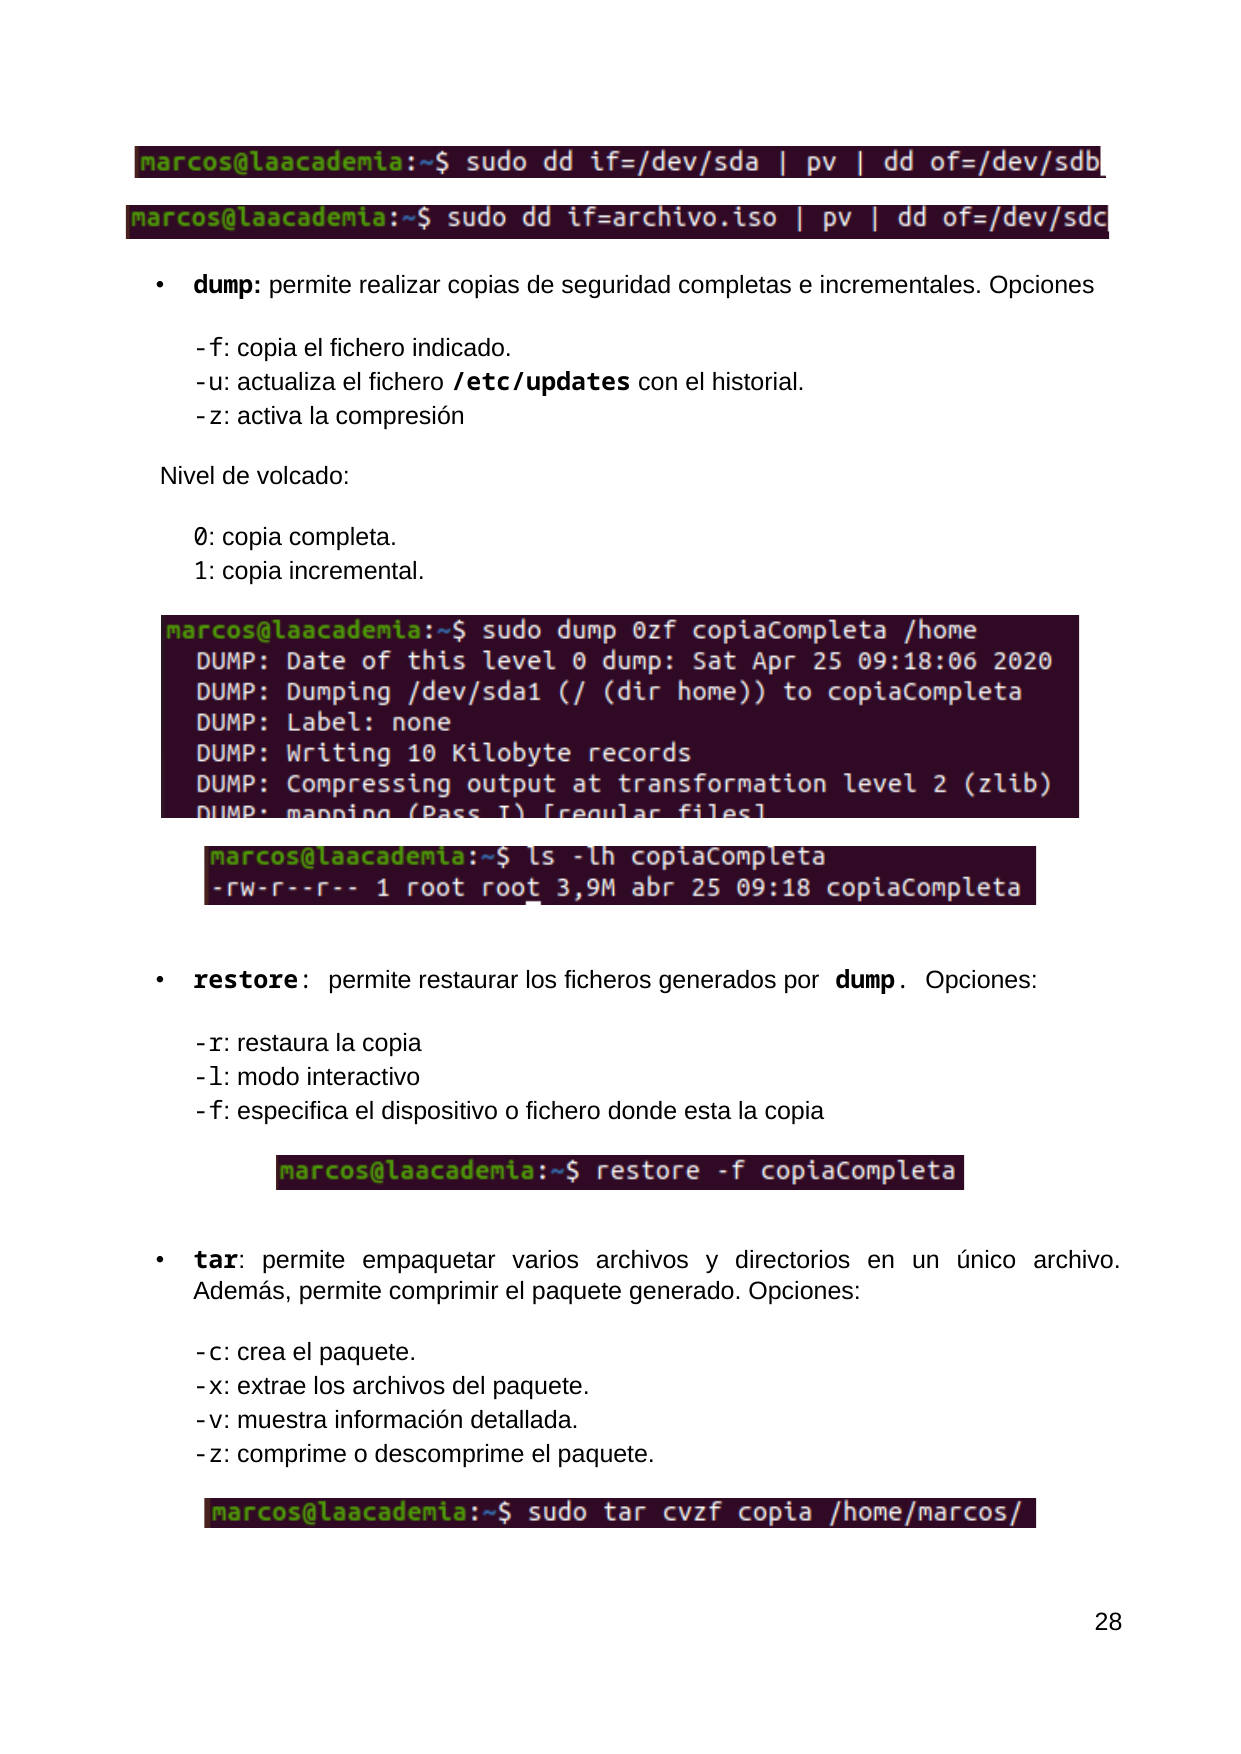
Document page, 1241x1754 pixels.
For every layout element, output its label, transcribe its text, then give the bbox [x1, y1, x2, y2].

picture [125, 205, 1110, 239]
picture [134, 146, 1106, 178]
text Nivel de volcado: [118, 461, 1122, 489]
list tar: permite empaquetar varios archivos y directorios en un único archivo. Además, permite comprimir el paquete generado. Opciones: [156, 1242, 1122, 1305]
picture [161, 615, 1080, 818]
list -v: muestra información detallada. [156, 1402, 1122, 1436]
picture [204, 846, 1037, 905]
list -z: activa la compresión [156, 398, 1122, 432]
list dump: permite realizar copias de seguridad completas e incrementales. Opciones [156, 267, 1122, 301]
list 1: copia incremental. [156, 552, 1122, 586]
list restore: permite restaurar los ficheros generados por dump. Opciones: [156, 962, 1122, 996]
picture [204, 1498, 1037, 1528]
list -r: restaura la copia [156, 1025, 1122, 1059]
list -z: comprime o descomprime el paquete. [156, 1436, 1122, 1470]
list -f: especifica el dispositivo o fichero donde esta la copia [156, 1093, 1122, 1127]
list -c: crea el paquete. [156, 1334, 1122, 1368]
list -l: modo interactivo [156, 1059, 1122, 1093]
list 0: copia completa. [156, 518, 1122, 552]
list -x: extrae los archivos del paquete. [156, 1368, 1122, 1402]
picture [276, 1155, 965, 1190]
list -u: actualiza el fichero /etc/updates con el historial. [156, 364, 1122, 398]
list -f: copia el fichero indicado. [156, 330, 1122, 364]
